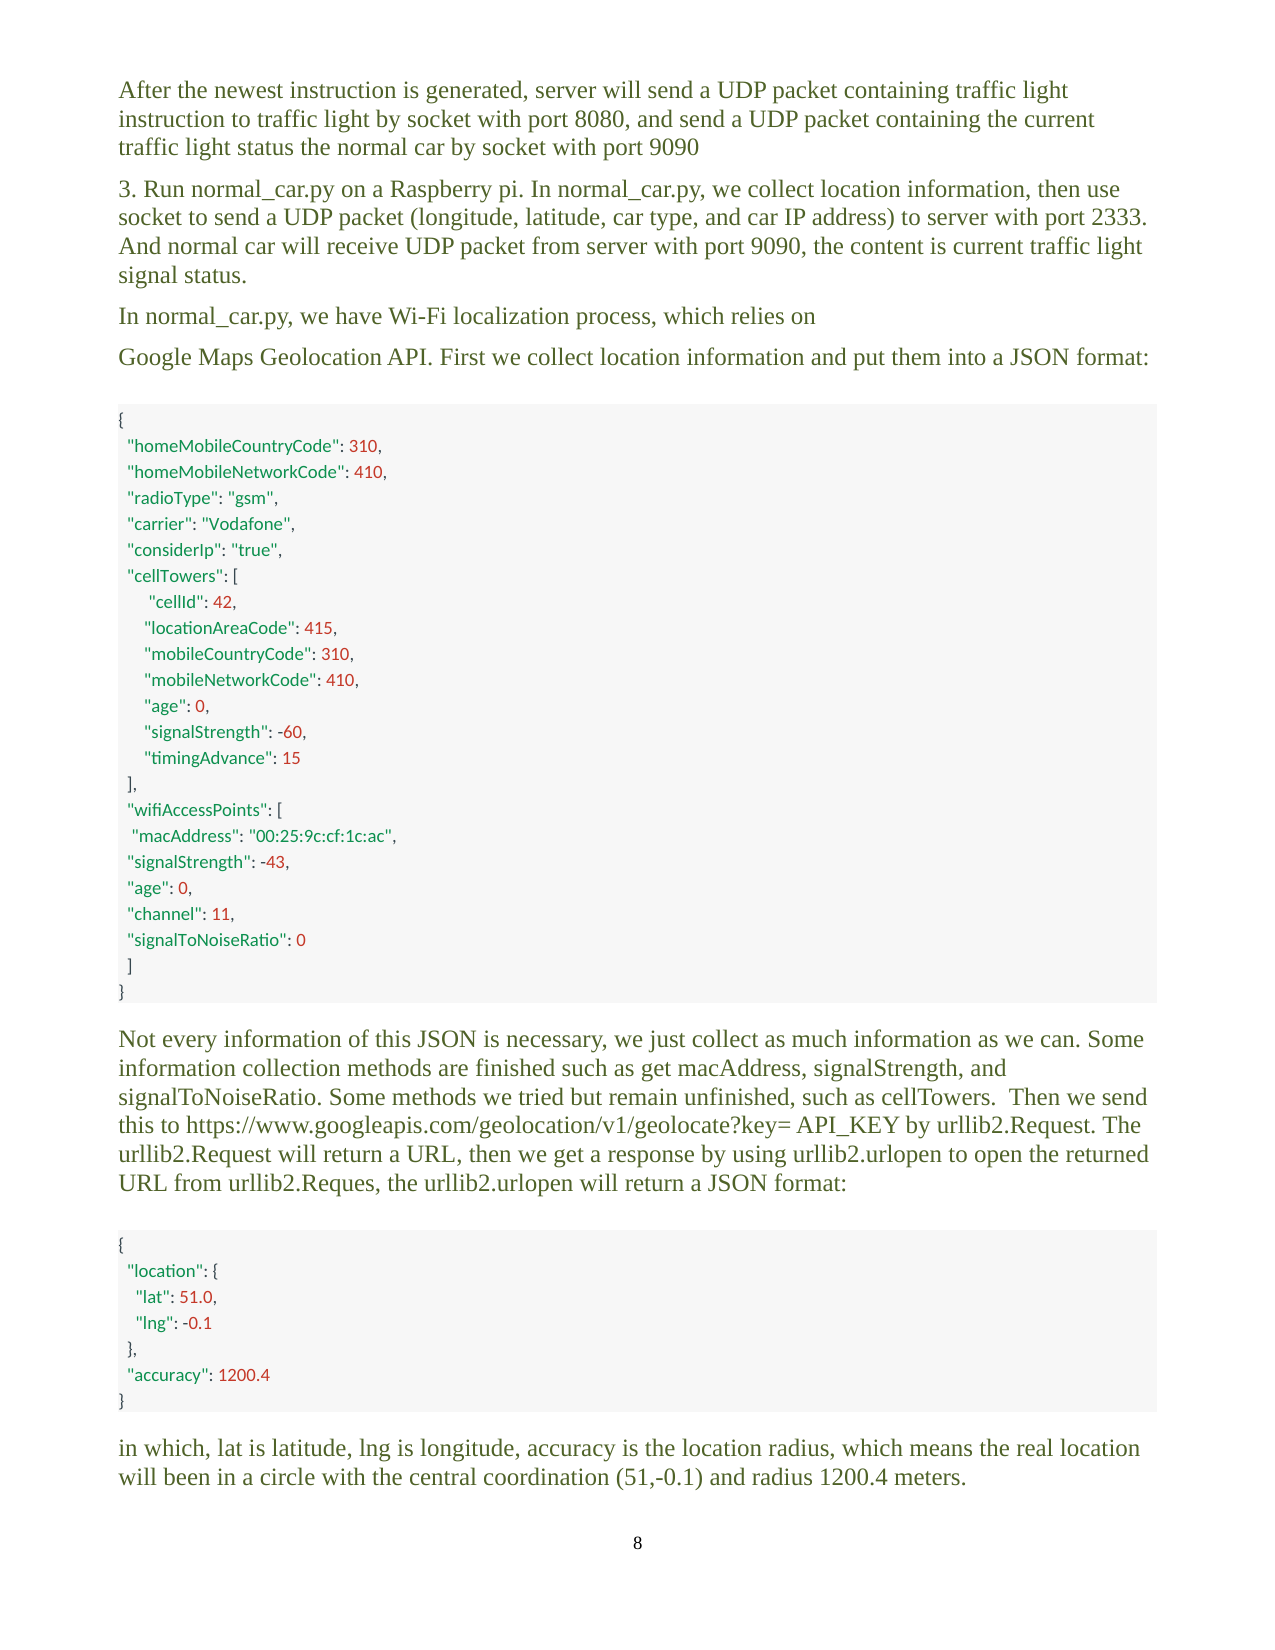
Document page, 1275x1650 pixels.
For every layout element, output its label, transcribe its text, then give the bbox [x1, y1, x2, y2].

text After the newest instruction is generated, server will send a UDP packet containing traffic light instruction to traffic light by socket with port 8080, and send a UDP packet containing the current traffic light status the normal car by socket with port 9090 [118, 75, 1157, 161]
text in which, lat is latitude, lng is longitude, accuracy is the location radius, which means the real location will been in a circle with the central coordination (51,-0.1) and radius 1200.4 meters. [118, 1433, 1157, 1491]
text Not every information of this JSON is necessary, we just collect as much information as we can. Some information collection methods are finished such as get macAddress, signalStrength, and signalToNoiseRatio. Some methods we tried but remain unfinished, such as cellTowers. Then we send this to https://www.googleapis.com/geolocation/v1/geolocate?key= API_KEY by urllib2.Request. The urllib2.Request will return a URL, then we get a response by using urllib2.urlopen to open the returned URL from urllib2.Reques, the urllib2.urlopen will return a JSON format: [118, 1024, 1157, 1197]
text In normal_car.py, we have Wi-Fi localization process, which relies on [118, 301, 1157, 330]
text Google Maps Geolocation API. First we collect location information and put them into a JSON format: [118, 342, 1157, 371]
text { "homeMobileCountryCode": 310, "homeMobileNetworkCode": 410, "radioType": "gsm", "carrier": "Vodafone", "considerIp": "true", "cellTowers": [ "cellId": 42, "locationAreaCode": 415, "mobileCountryCode": 310, "mobileNetworkCode": 410, "age": 0, "signalStrength": -60, "timingAdvance": 15 ], "wifiAccessPoints": [ "macAddress": "00:25:9c:cf:1c:ac", "signalStrength": -43, "age": 0, "channel": 11, "signalToNoiseRatio": 0 ] } [118, 404, 1157, 1003]
text 3. Run normal_car.py on a Raspberry pi. In normal_car.py, we collect location information, then use socket to send a UDP packet (longitude, latitude, car type, and car IP address) to server with port 2333. And normal car will receive UDP packet from server with port 9090, the content is current traffic light signal status. [118, 174, 1157, 289]
text { "location": { "lat": 51.0, "lng": -0.1 }, "accuracy": 1200.4 } [118, 1230, 1157, 1412]
